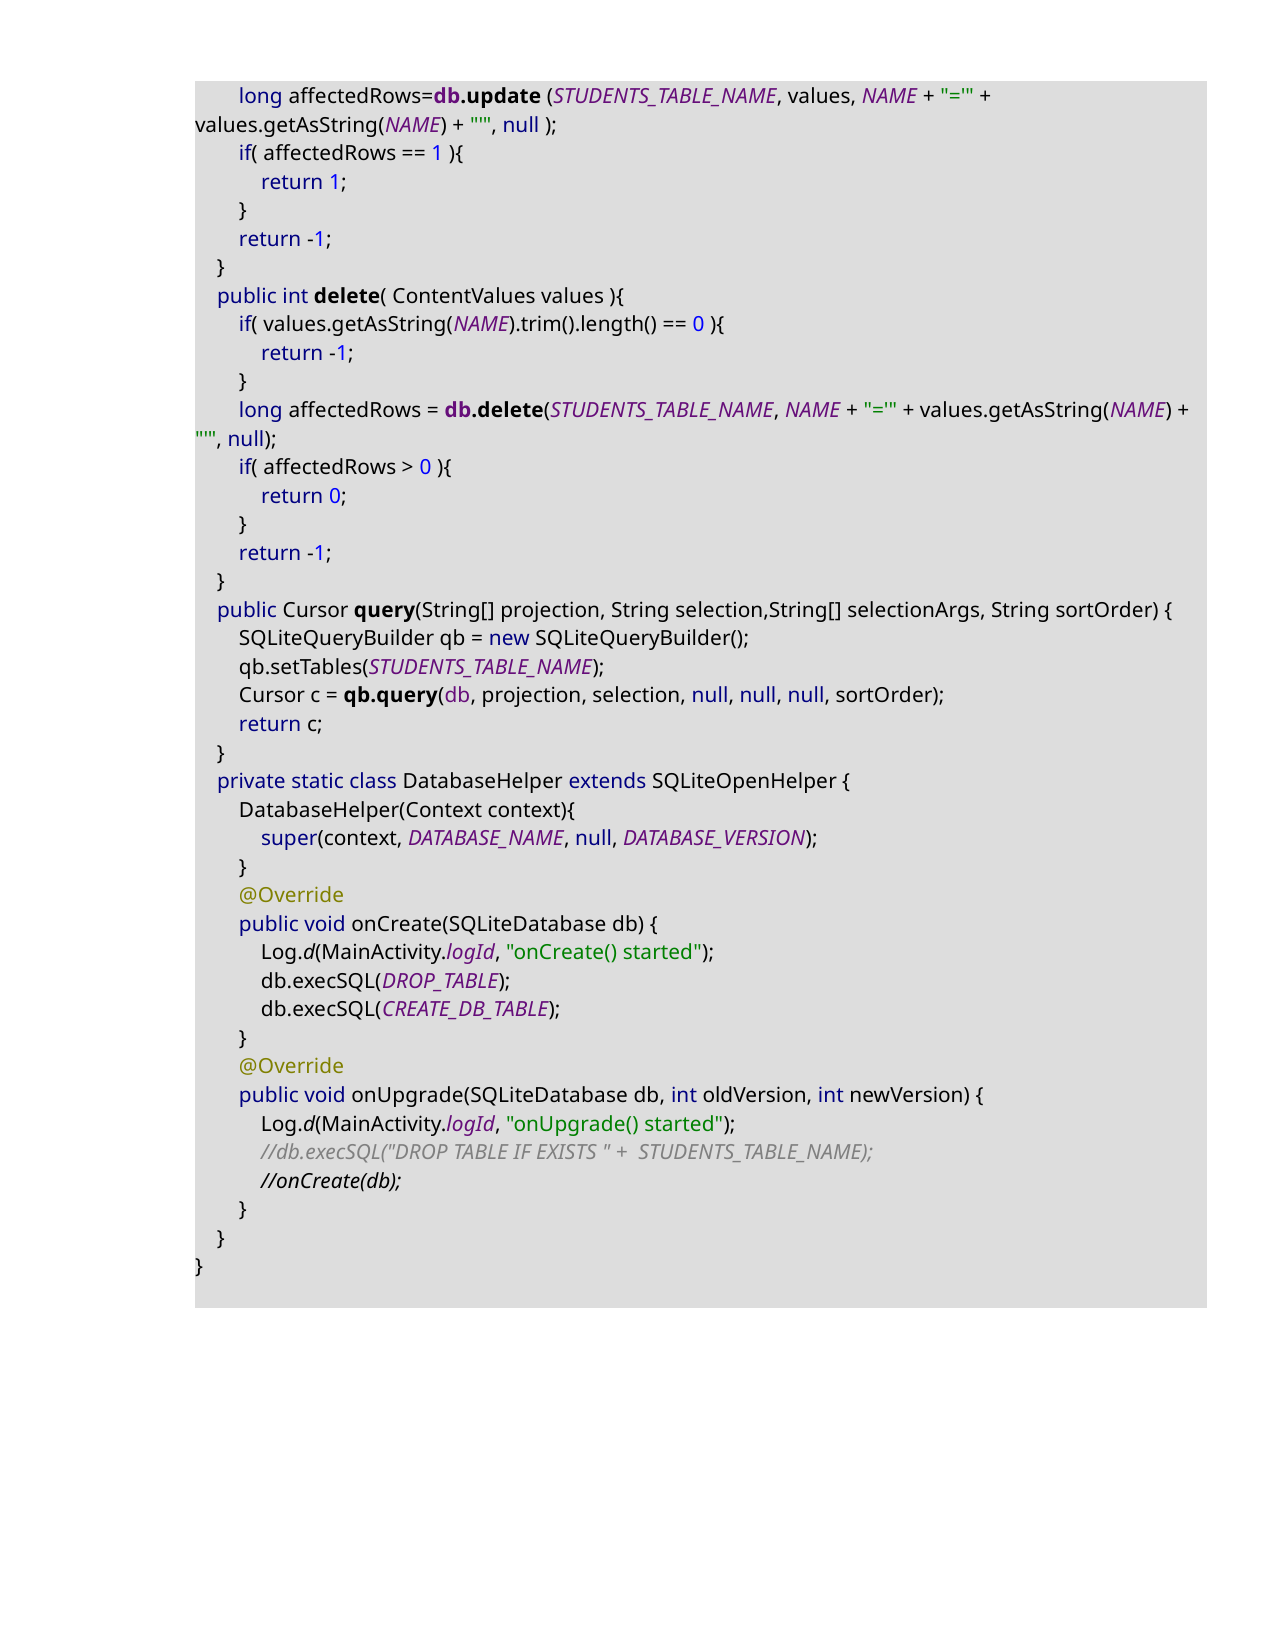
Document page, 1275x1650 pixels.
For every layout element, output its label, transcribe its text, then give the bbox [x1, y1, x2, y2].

text //onCreate(db); [195, 1166, 1207, 1194]
text return -1; [195, 538, 1207, 566]
text db.execSQL(CREATE_DB_TABLE); [195, 994, 1207, 1023]
text db.execSQL(DROP_TABLE); [195, 966, 1207, 994]
text Log.d(MainActivity.logId, "onUpgrade() started"); [195, 1108, 1207, 1137]
text SQLiteQueryBuilder qb = new SQLiteQueryBuilder(); [195, 623, 1207, 652]
text } [195, 195, 1207, 224]
text public void onCreate(SQLiteDatabase db) { [195, 909, 1207, 937]
text } [195, 1223, 1207, 1251]
text qb.setTables(STUDENTS_TABLE_NAME); [195, 652, 1207, 680]
text public int delete( ContentValues values ){ [195, 281, 1207, 309]
text DatabaseHelper(Context context){ [195, 794, 1207, 823]
text return c; [195, 709, 1207, 737]
text if( values.getAsString(NAME).trim().length() == 0 ){ [195, 309, 1207, 338]
text if( affectedRows > 0 ){ [195, 452, 1207, 481]
text return -1; [195, 224, 1207, 252]
text public void onUpgrade(SQLiteDatabase db, int oldVersion, int newVersion) { [195, 1080, 1207, 1108]
text } [195, 737, 1207, 766]
text //db.execSQL("DROP TABLE IF EXISTS " + STUDENTS_TABLE_NAME); [195, 1137, 1207, 1166]
text super(context, DATABASE_NAME, null, DATABASE_VERSION); [195, 823, 1207, 852]
text long affectedRows=db.update (STUDENTS_TABLE_NAME, values, NAME + "='" + values.getAsString(NAME) + "'", null ); [195, 81, 1207, 138]
text } [195, 1251, 1207, 1280]
text Log.d(MainActivity.logId, "onCreate() started"); [195, 937, 1207, 966]
text return 0; [195, 481, 1207, 509]
text @Override [195, 880, 1207, 909]
text Cursor c = qb.query(db, projection, selection, null, null, null, sortOrder); [195, 680, 1207, 709]
text @Override [195, 1051, 1207, 1080]
text private static class DatabaseHelper extends SQLiteOpenHelper { [195, 766, 1207, 794]
text } [195, 1023, 1207, 1051]
text return -1; [195, 338, 1207, 366]
text if( affectedRows == 1 ){ [195, 138, 1207, 167]
text long affectedRows = db.delete(STUDENTS_TABLE_NAME, NAME + "='" + values.getAsString(NAME) + "'", null); [195, 395, 1207, 452]
text return 1; [195, 167, 1207, 195]
text } [195, 852, 1207, 880]
text } [195, 509, 1207, 538]
text } [195, 366, 1207, 395]
text } [195, 252, 1207, 281]
text } [195, 566, 1207, 595]
text } [195, 1194, 1207, 1223]
text public Cursor query(String[] projection, String selection,String[] selectionArgs, String sortOrder) { [195, 595, 1207, 623]
